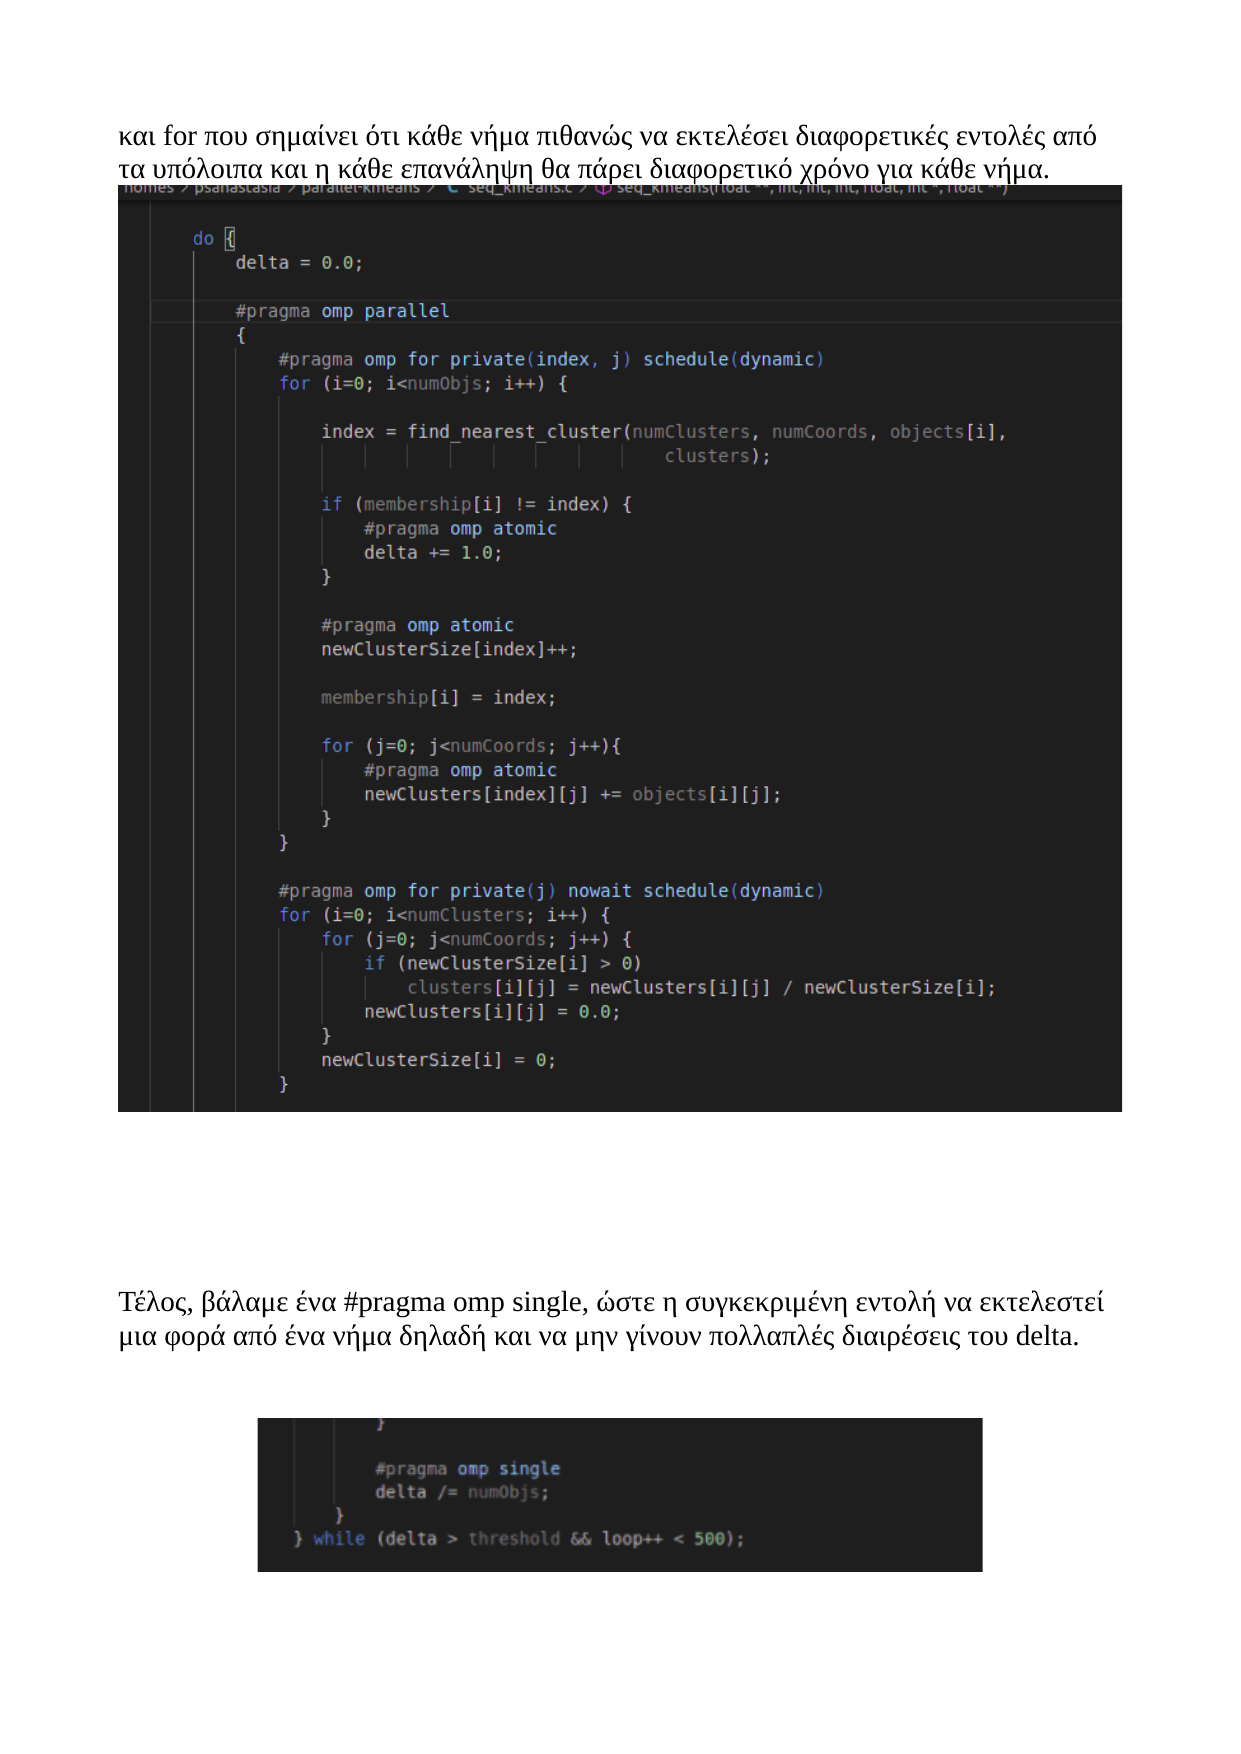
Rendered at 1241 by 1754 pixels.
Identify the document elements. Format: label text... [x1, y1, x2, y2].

picture [257, 1418, 983, 1572]
picture [118, 185, 1123, 1112]
text και for που σημαίνει ότι κάθε νήμα πιθανώς να εκτελέσει διαφορετικές εντολές από τα υπόλοιπα και η κάθε επανάληψη θα πάρει διαφορετικό χρόνο για κάθε νήμα. [118, 118, 1122, 185]
text Τέλος, βάλαμε ένα #pragma omp single, ώστε η συγκεκριμένη εντολή να εκτελεστεί μια φορά από ένα νήμα δηλαδή και να μην γίνουν πολλαπλές διαιρέσεις του delta. [118, 1284, 1122, 1351]
